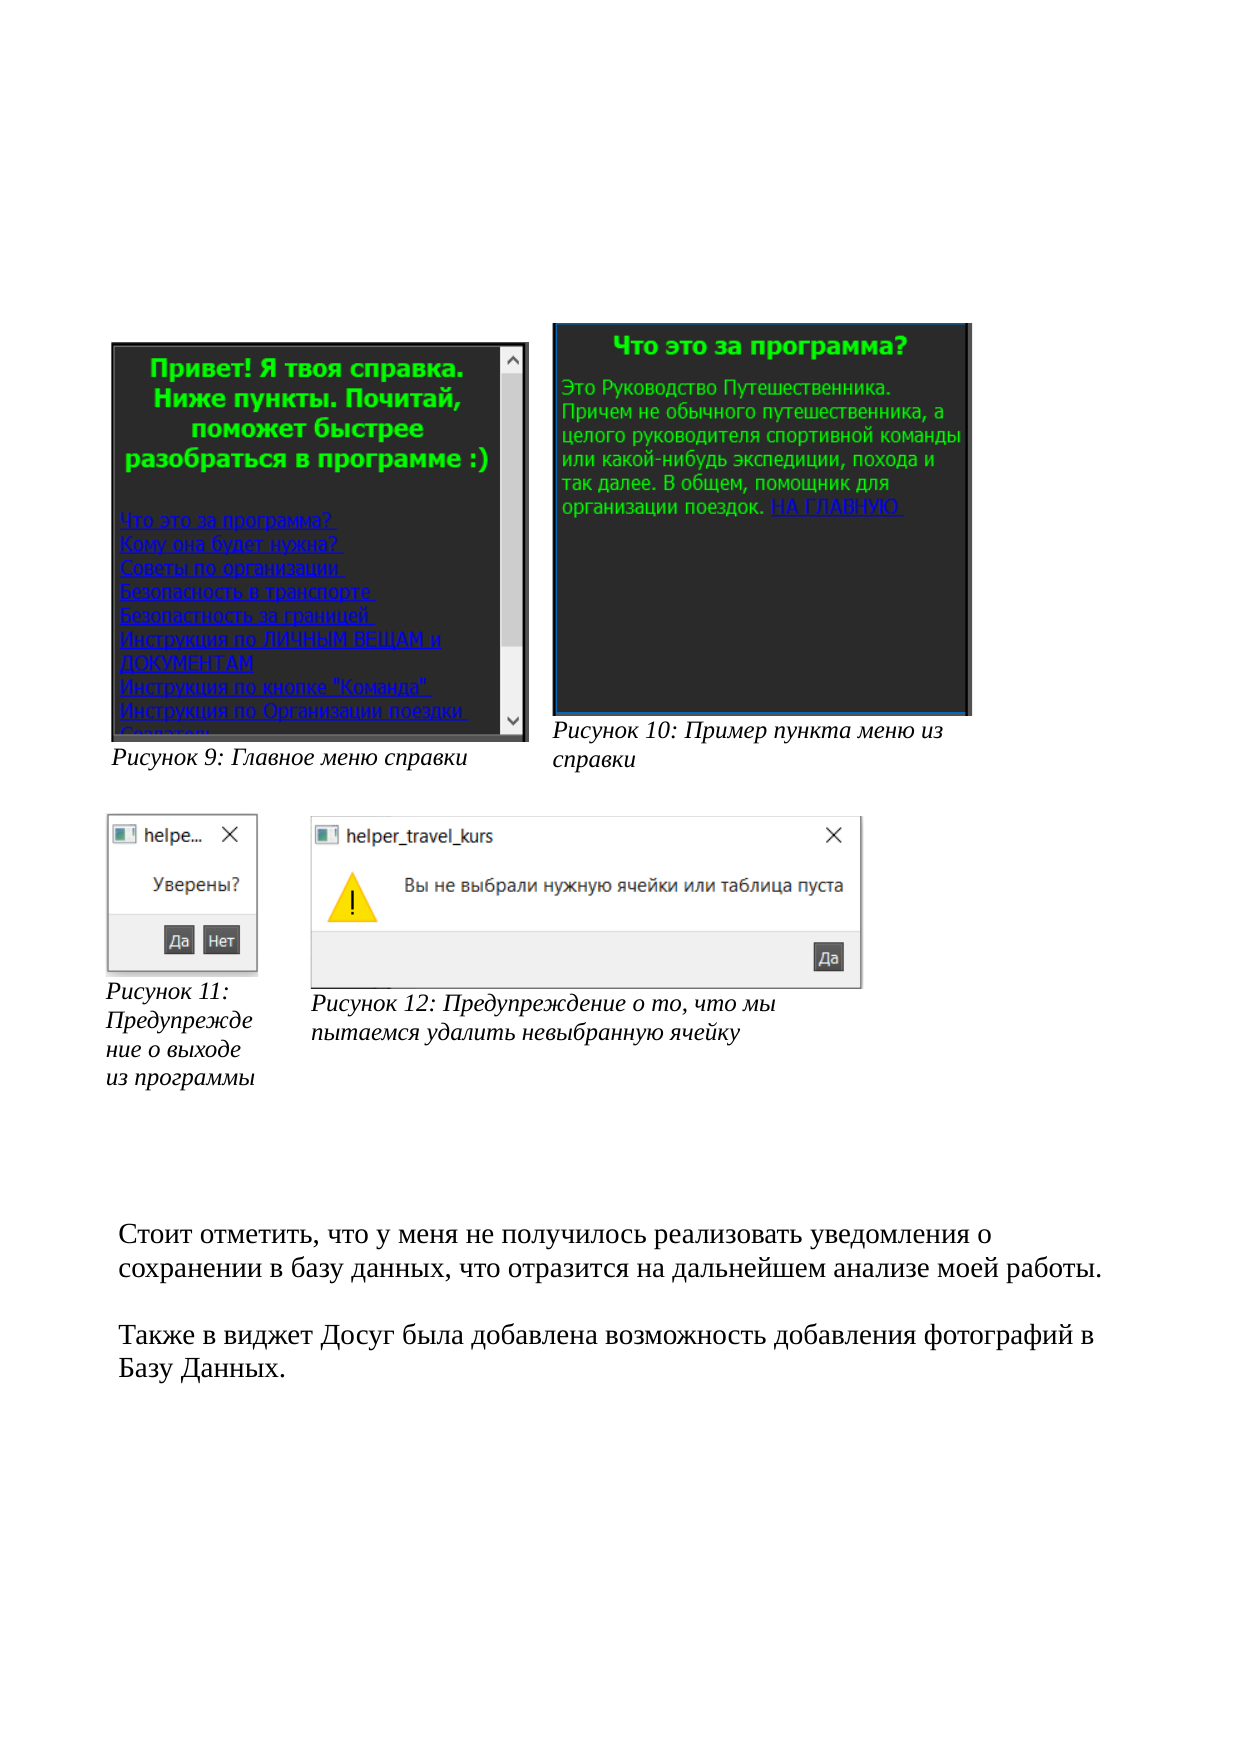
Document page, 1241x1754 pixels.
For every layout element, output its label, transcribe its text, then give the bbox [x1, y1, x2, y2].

text Стоит отметить, что у меня не получилось реализовать уведомления о сохранении в базу данных, что отразится на дальнейшем анализе моей работы. Также в виджет Досуг была добавлена возможность добавления фотографий в Базу Данных. [106, 311, 1122, 1518]
text Рисунок 12: Предупреждение о то, что мы пытаемся удалить невыбранную ячейку [311, 989, 863, 1046]
picture [105, 813, 259, 977]
picture [310, 816, 864, 989]
picture [552, 323, 973, 716]
text Рисунок 9: Главное меню справки [111, 742, 529, 770]
text Рисунок 11: Предупреждение о выходе из программы [106, 977, 258, 1091]
text Рисунок 10: Пример пункта меню из справки [552, 716, 972, 773]
picture [111, 342, 529, 742]
